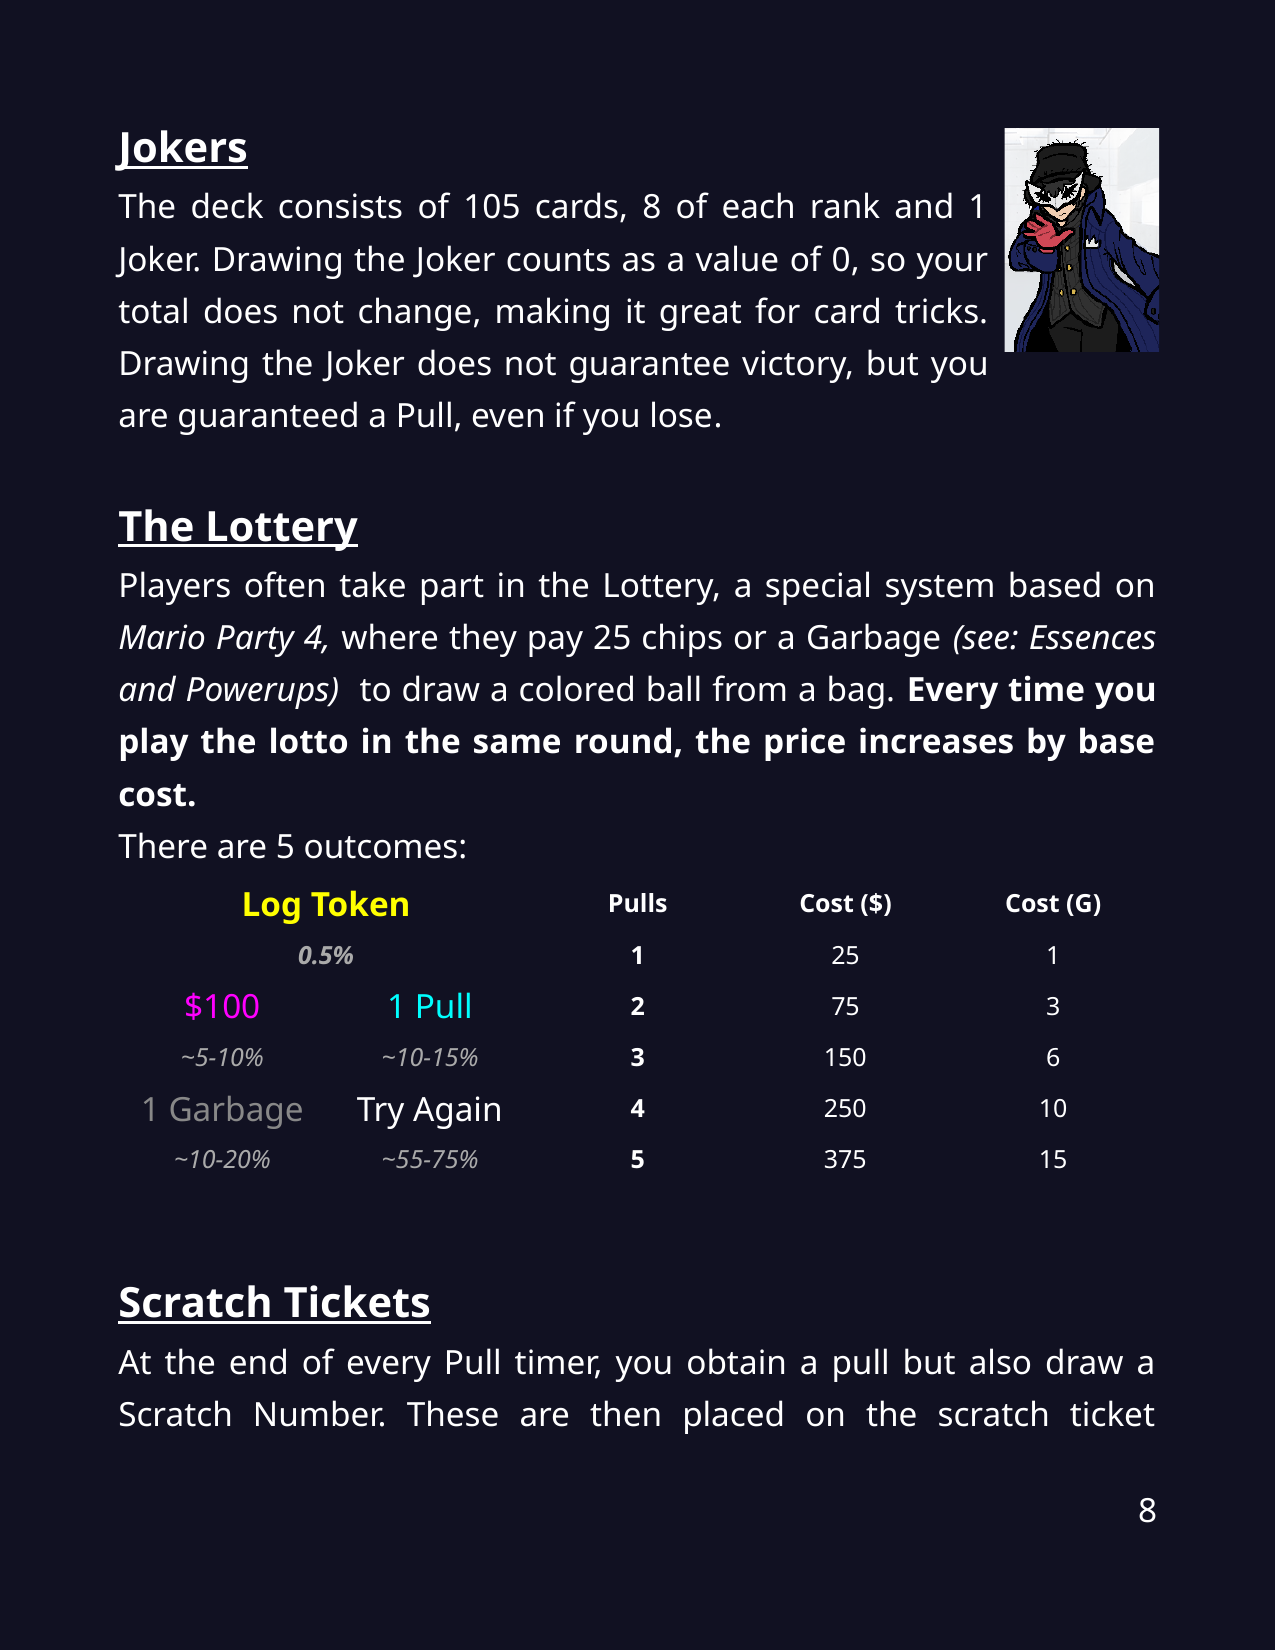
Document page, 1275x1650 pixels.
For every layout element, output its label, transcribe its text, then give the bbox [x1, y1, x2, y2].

text At the end of every Pull timer, you obtain a pull but also draw a Scratch Number. These are then placed on the scratch ticket [118, 1338, 1157, 1436]
table_cell 250 [741, 1080, 949, 1136]
text The Lottery [118, 496, 1157, 553]
table_cell 1 [949, 932, 1157, 977]
table_cell ~55-75% [326, 1136, 533, 1182]
table_cell ~10-20% [118, 1136, 326, 1182]
table_header Cost ($) [741, 875, 949, 932]
table_cell 5 [534, 1136, 741, 1182]
table_cell 1 Pull [326, 977, 533, 1034]
table_header Log Token [118, 875, 533, 932]
text Jokers [118, 118, 1157, 175]
text There are 5 outcomes: [118, 823, 1157, 868]
table_cell 375 [741, 1136, 949, 1182]
table_cell ~5-10% [118, 1034, 326, 1079]
table_cell $100 [118, 977, 326, 1034]
table_cell 3 [534, 1034, 741, 1079]
table_cell 6 [949, 1034, 1157, 1079]
text Scratch Tickets [118, 1273, 1157, 1330]
table_cell 10 [949, 1080, 1157, 1136]
table_cell 0.5% [118, 932, 533, 977]
table_cell 1 Garbage [118, 1080, 326, 1136]
picture [1004, 128, 1160, 352]
table_cell 3 [949, 977, 1157, 1034]
table_cell Try Again [326, 1080, 533, 1136]
table_cell ~10-15% [326, 1034, 533, 1079]
table_cell 2 [534, 977, 741, 1034]
table_cell 1 [534, 932, 741, 977]
table_cell 15 [949, 1136, 1157, 1182]
text Players often take part in the Lottery, a special system based on Mario Party 4, where they pay 25 chips or a Garbage (see: Essences and Powerups) to draw a colored ball from a bag. Every time you play the lotto in the same round, the price increases by base cost. [118, 562, 1157, 816]
table_cell 25 [741, 932, 949, 977]
table_cell 150 [741, 1034, 949, 1079]
table_header Cost (G) [949, 875, 1157, 932]
table_header Pulls [534, 875, 741, 932]
table_cell 4 [534, 1080, 741, 1136]
table_cell 75 [741, 977, 949, 1034]
text The deck consists of 105 cards, 8 of each rank and 1 Joker. Drawing the Joker counts as a value of 0, so your total does not change, making it great for card tricks. Drawing the Joker does not guarantee victory, but you are guaranteed a Pull, even if you lose. [118, 183, 1157, 437]
